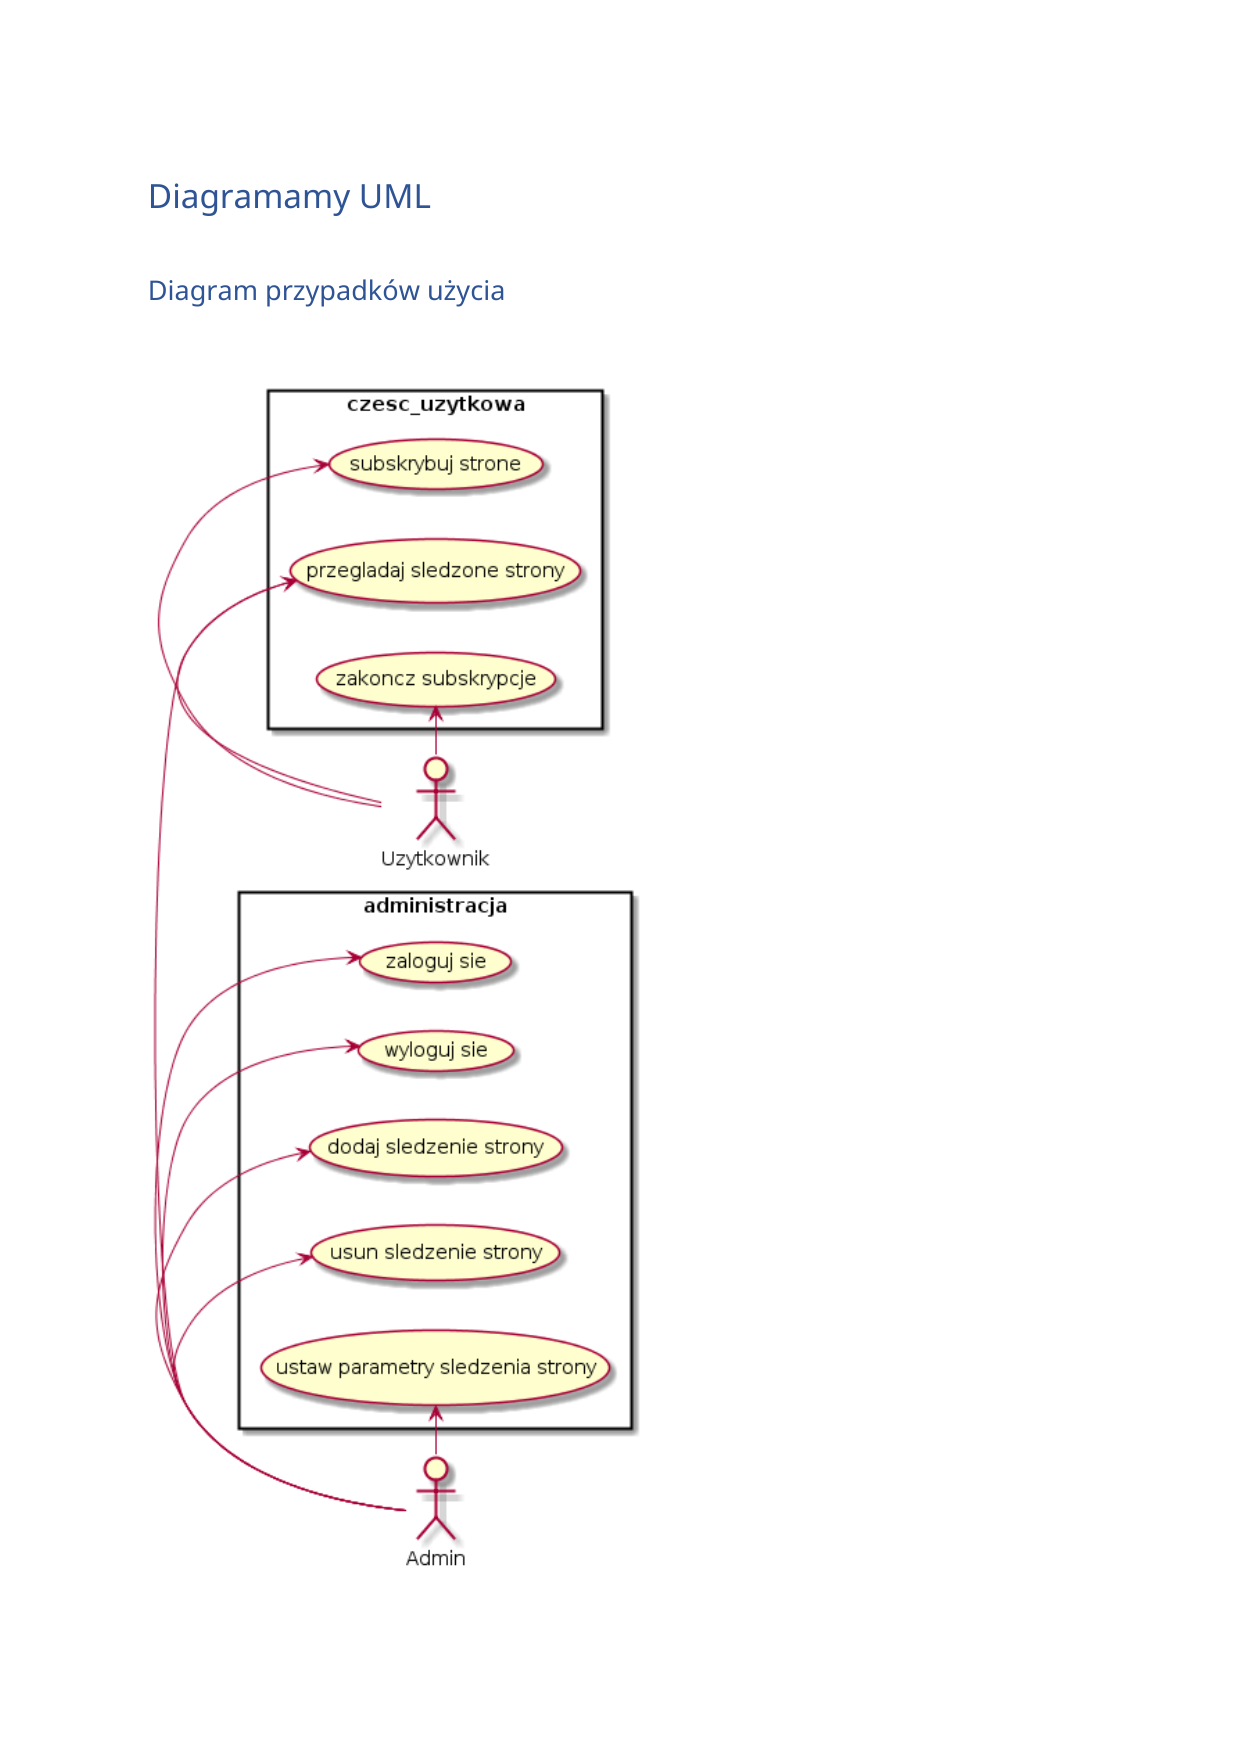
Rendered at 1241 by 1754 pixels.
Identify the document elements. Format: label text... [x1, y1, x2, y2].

subtitle Diagram przypadków użycia [148, 272, 1093, 309]
subtitle Diagramamy UML [148, 173, 1093, 218]
